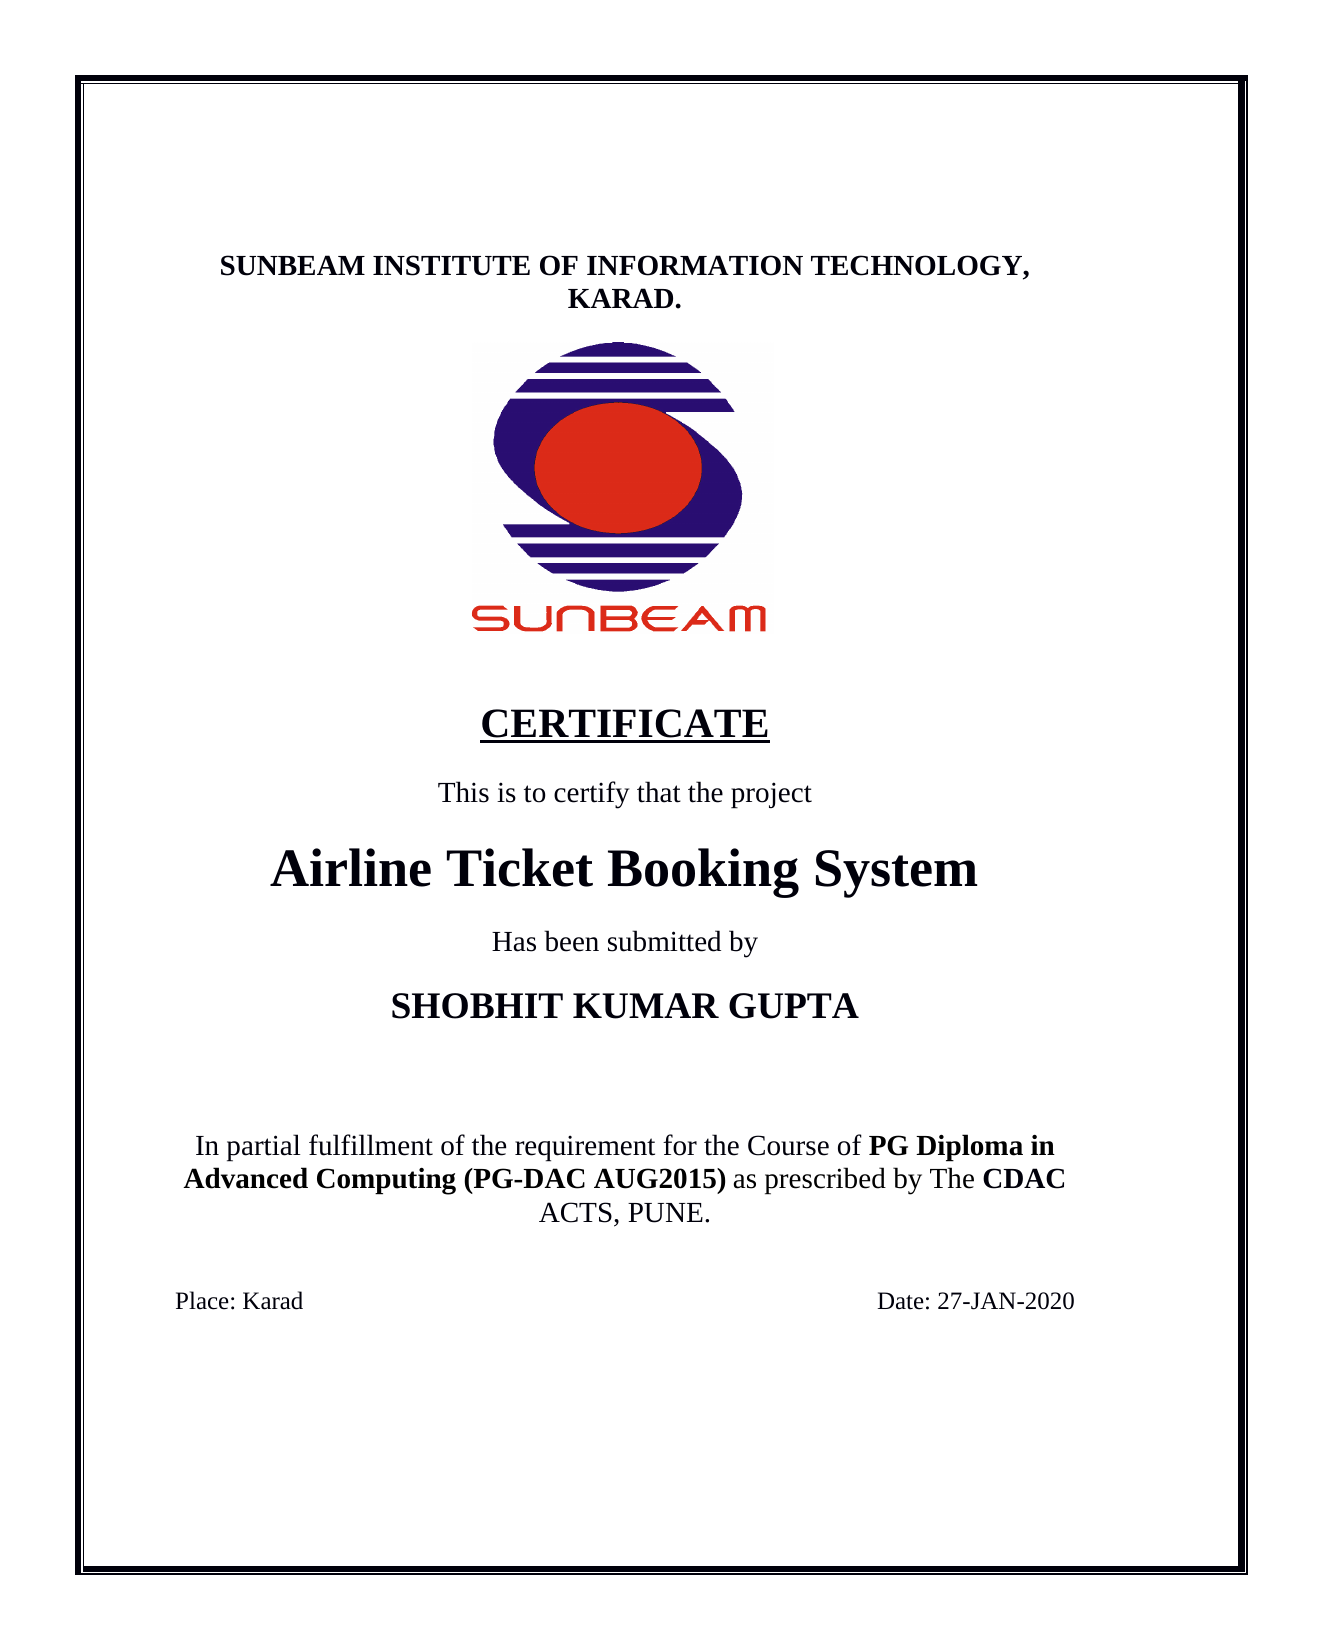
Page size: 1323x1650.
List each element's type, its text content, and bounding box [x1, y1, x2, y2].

table_cell Airline Ticket Booking System [163, 835, 1086, 898]
table_cell This is to certify that the project [163, 776, 1086, 809]
table_cell [163, 1228, 1086, 1257]
table_cell SHOBHIT KUMAR GUPTA [163, 984, 1086, 1070]
table_cell [163, 671, 1086, 699]
table_cell [163, 898, 1086, 924]
table_cell Place: Karad [163, 1286, 624, 1314]
table_cell In partial fulfillment of the requirement for the Course of PG Diploma in Advanced Computing (PG-DAC AUG2015) as prescribed by The CDAC ACTS, PUNE. [163, 1128, 1086, 1228]
table_cell CERTIFICATE [163, 699, 1086, 747]
table_cell [163, 958, 1086, 984]
table_cell [163, 1343, 1086, 1372]
table_cell [163, 1372, 1086, 1401]
table_cell [163, 1401, 1086, 1429]
table_cell [163, 343, 1086, 643]
table_cell [163, 1257, 1086, 1286]
table_cell [163, 1070, 1086, 1099]
table_cell SUNBEAM INSTITUTE OF INFORMATION TECHNOLOGY, KARAD. [163, 248, 1086, 315]
table_cell Has been submitted by [163, 924, 1086, 958]
table_cell [163, 643, 1086, 671]
table_cell [163, 315, 1086, 343]
table_cell [163, 1315, 1086, 1343]
table_cell Date: 27-JAN-2020 [625, 1286, 1086, 1314]
table_header [163, 220, 1086, 248]
table_cell [163, 747, 1086, 776]
table_cell [163, 809, 1086, 835]
table_cell [163, 1099, 1086, 1128]
